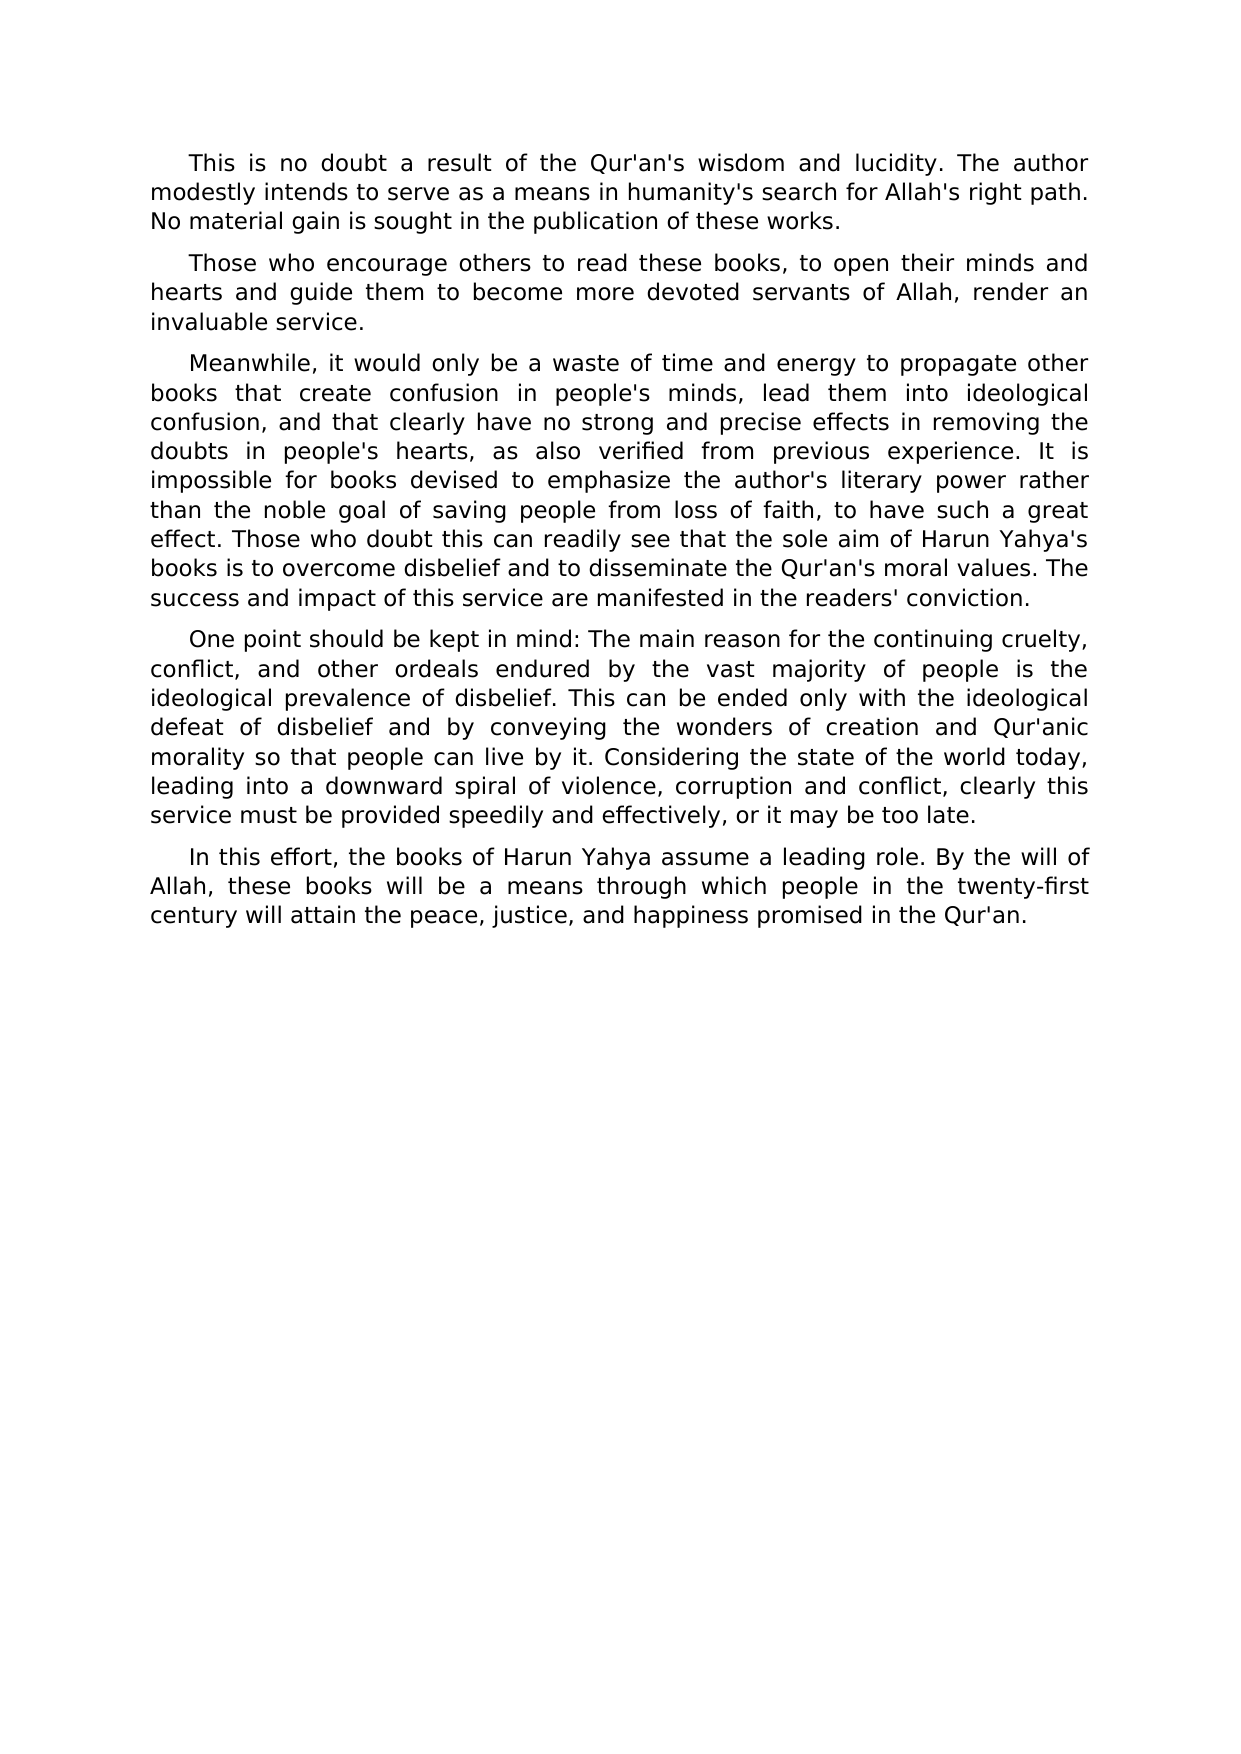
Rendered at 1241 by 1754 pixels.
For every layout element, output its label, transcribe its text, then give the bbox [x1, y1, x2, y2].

text Those who encourage others to read these books, to open their minds and hearts and guide them to become more devoted servants of Allah, render an invaluable service. [150, 250, 1090, 336]
text This is no doubt a result of the Qur'an's wisdom and lucidity. The author modestly intends to serve as a means in humanity's search for Allah's right path. No material gain is sought in the publication of these works. [150, 150, 1090, 235]
text In this effort, the books of Harun Yahya assume a leading role. By the will of Allah, these books will be a means through which people in the twenty-first century will attain the peace, justice, and happiness promised in the Qur'an. [150, 844, 1090, 929]
text One point should be kept in mind: The main reason for the continuing cruelty, conflict, and other ordeals endured by the vast majority of people is the ideological prevalence of disbelief. This can be ended only with the ideological defeat of disbelief and by conveying the wonders of creation and Qur'anic morality so that people can live by it. Considering the state of the world today, leading into a downward spiral of violence, corruption and conflict, clearly this service must be provided speedily and effectively, or it may be too late. [150, 627, 1090, 829]
text Meanwhile, it would only be a waste of time and energy to propagate other books that create confusion in people's minds, lead them into ideological confusion, and that clearly have no strong and precise effects in removing the doubts in people's hearts, as also verified from previous experience. It is impossible for books devised to emphasize the author's literary power rather than the noble goal of saving people from loss of faith, to have such a great effect. Those who doubt this can readily see that the sole aim of Harun Yahya's books is to overcome disbelief and to disseminate the Qur'an's moral values. The success and impact of this service are manifested in the readers' conviction. [150, 351, 1090, 611]
